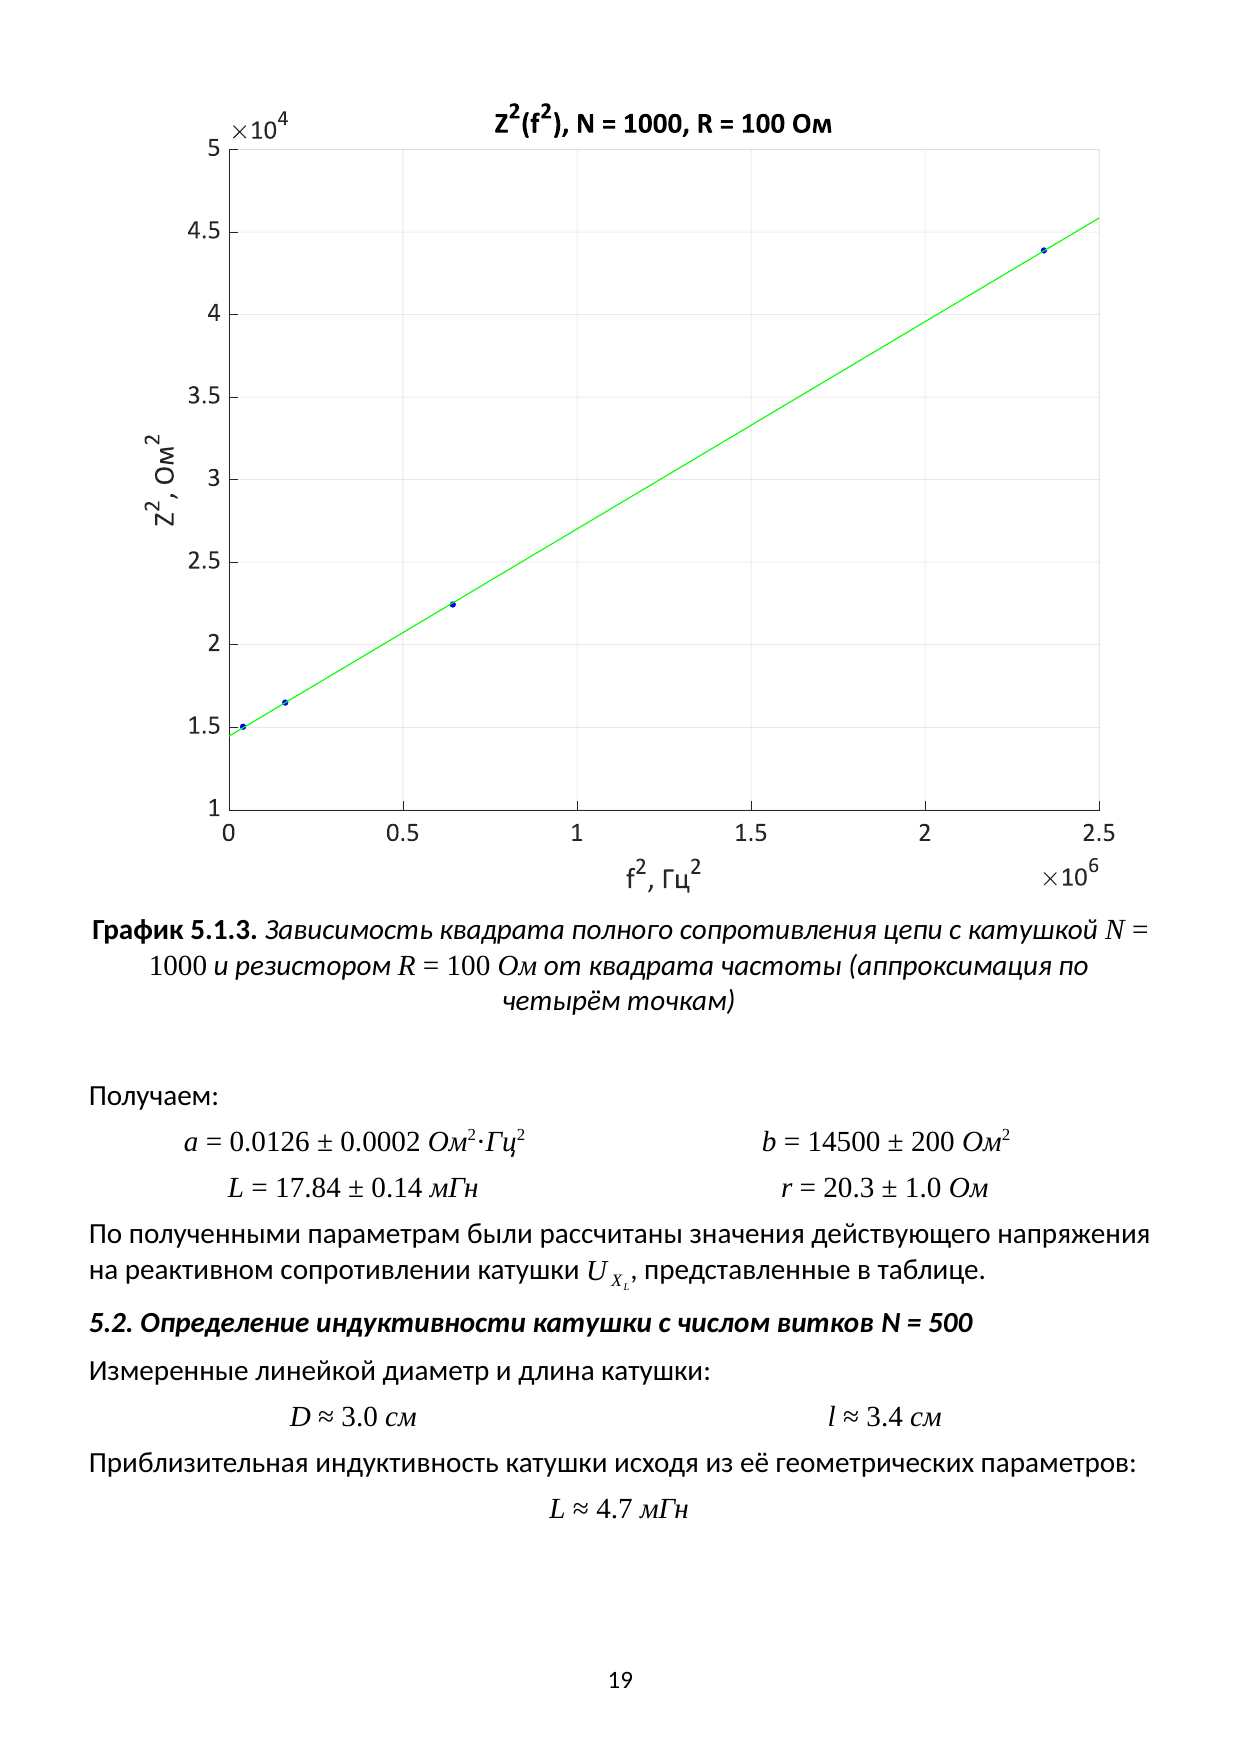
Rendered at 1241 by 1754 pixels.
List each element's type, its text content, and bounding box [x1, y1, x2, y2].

subtitle 5.2. Определение индуктивности катушки с числом витков N = 500 [88, 1304, 1152, 1340]
table_cell r = 20.3 ± 1.0 Ом [620, 1170, 1152, 1215]
text L ≈ 4.7 мГн [88, 1492, 1152, 1525]
table_cell L = 17.84 ± 0.14 мГн [89, 1170, 620, 1215]
text Измеренные линейкой диаметр и длина катушки: [88, 1352, 1152, 1387]
text Получаем: [88, 1077, 1152, 1113]
table_header a = 0.0126 ± 0.0002 Ом2·Гц2 [89, 1125, 620, 1170]
text По полученными параметрам были рассчитаны значения действующего напряжения на реактивном сопротивлении катушки , представленные в таблице. [88, 1215, 1152, 1292]
table_header l ≈ 3.4 см [620, 1399, 1152, 1444]
table_header D ≈ 3.0 см [89, 1399, 620, 1444]
text График 5.1.3. Зависимость квадрата полного сопротивления цепи с катушкой N = 1000 и резистором R = 100 Ом от квадрата частоты (аппроксимация по четырём точкам) [88, 911, 1152, 1018]
text Приблизительная индуктивность катушки исходя из её геометрических параметров: [88, 1444, 1152, 1480]
table_header b = 14500 ± 200 Ом2 [620, 1125, 1152, 1170]
